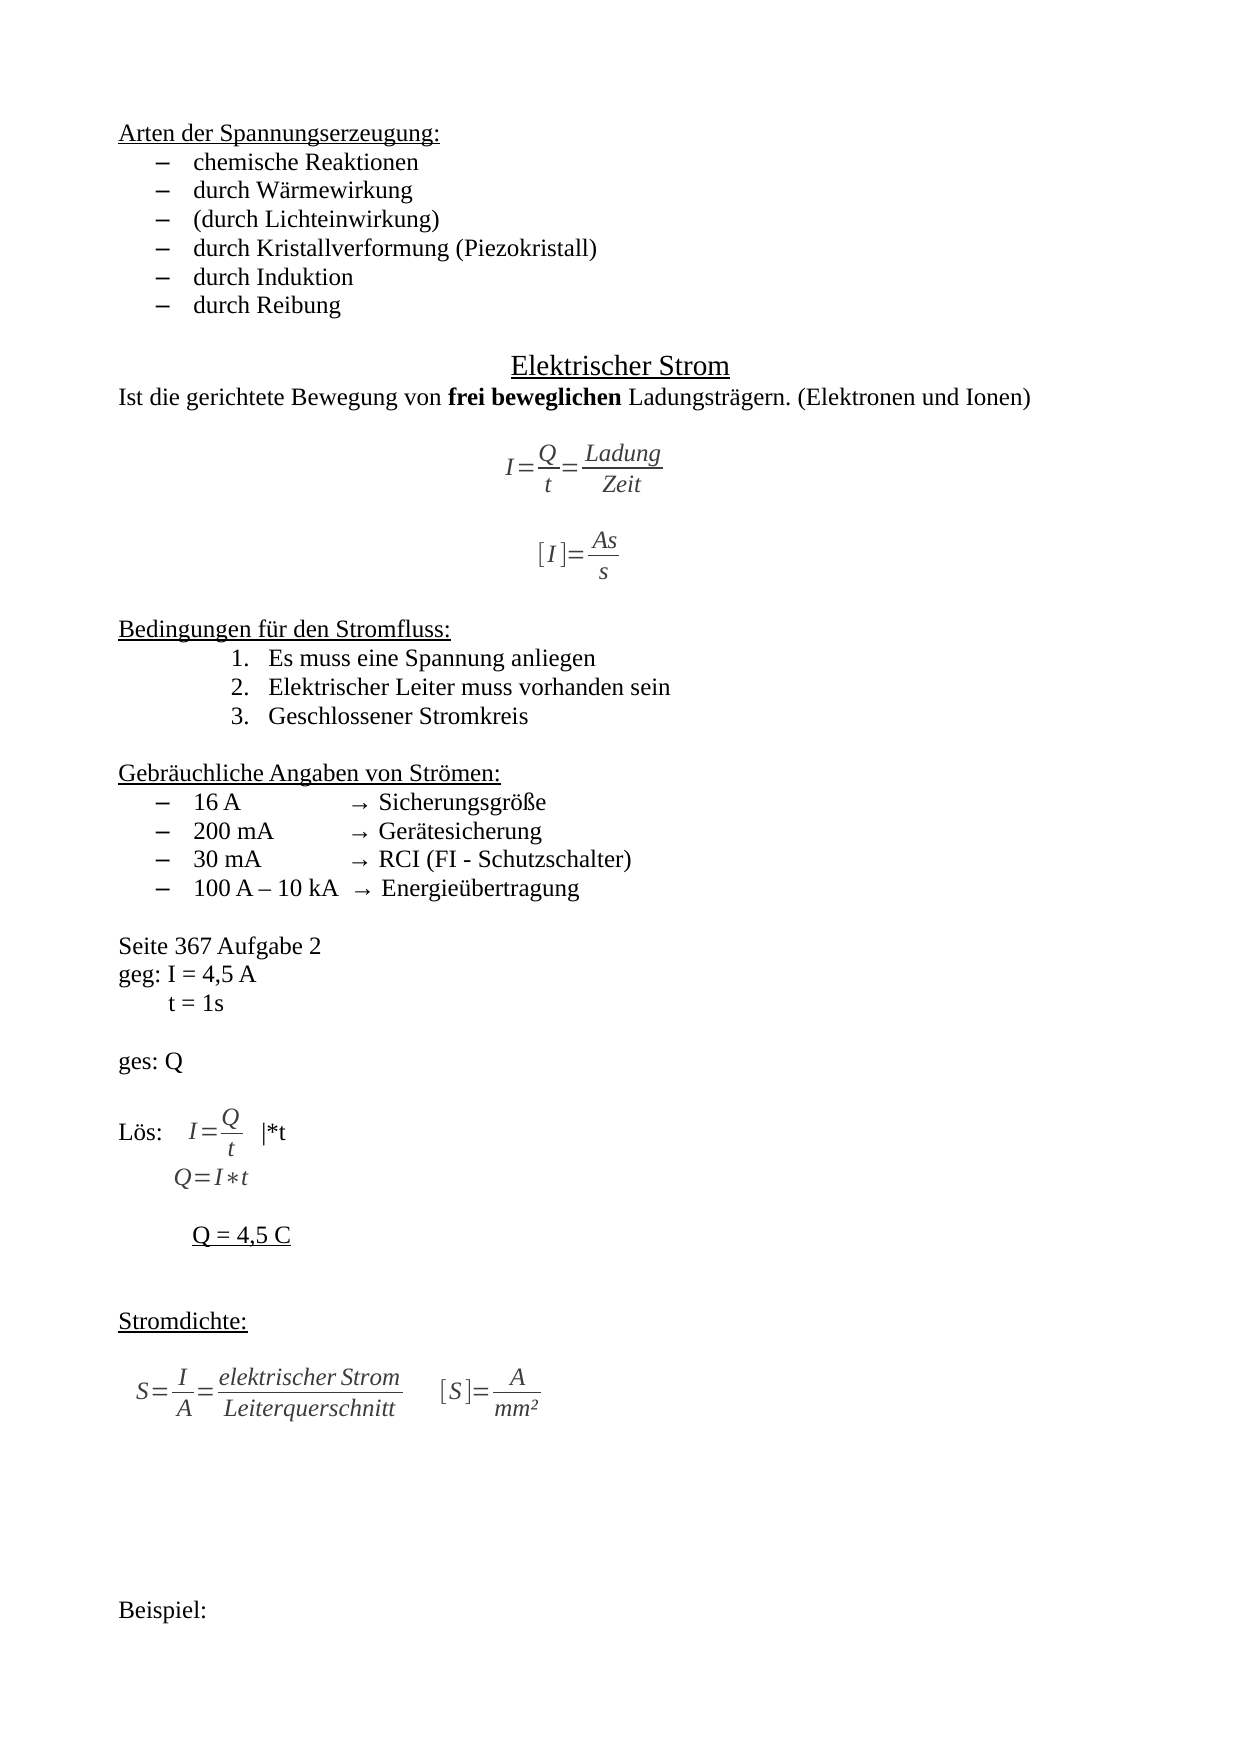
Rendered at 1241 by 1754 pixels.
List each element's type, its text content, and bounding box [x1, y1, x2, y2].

list 30 mA → RCI (FI - Schutzschalter) [156, 844, 1122, 873]
text Arten der Spannungserzeugung: [118, 118, 1122, 147]
list 100 A – 10 kA → Energieübertragung [156, 873, 1122, 902]
list durch Wärmewirkung [156, 176, 1122, 204]
text t = 1s [118, 988, 1122, 1017]
list 16 A → Sicherungsgröße [156, 787, 1122, 816]
text Ist die gerichtete Bewegung von frei beweglichen Ladungsträgern. (Elektronen und Ionen) [118, 382, 1122, 410]
text Elektrischer Strom [118, 348, 1122, 382]
text Seite 367 Aufgabe 2 [118, 931, 1122, 959]
list Elektrischer Leiter muss vorhanden sein [231, 672, 1122, 701]
text Stromdichte: [118, 1306, 1122, 1335]
text ges: Q [118, 1046, 1122, 1074]
text Q = 4,5 C [118, 1220, 1122, 1249]
text Bedingungen für den Stromfluss: [118, 614, 1122, 643]
list durch Kristallverformung (Piezokristall) [156, 233, 1122, 262]
list chemische Reaktionen [156, 147, 1122, 176]
list durch Induktion [156, 262, 1122, 291]
text Lös: |*t [118, 1103, 1122, 1162]
text Beispiel: [118, 1595, 1122, 1624]
list durch Reibung [156, 291, 1122, 319]
list Es muss eine Spannung anliegen [231, 643, 1122, 672]
text Gebräuchliche Angaben von Strömen: [118, 758, 1122, 787]
text geg: I = 4,5 A [118, 959, 1122, 988]
list Geschlossener Stromkreis [231, 701, 1122, 729]
list (durch Lichteinwirkung) [156, 204, 1122, 233]
list 200 mA → Gerätesicherung [156, 816, 1122, 844]
